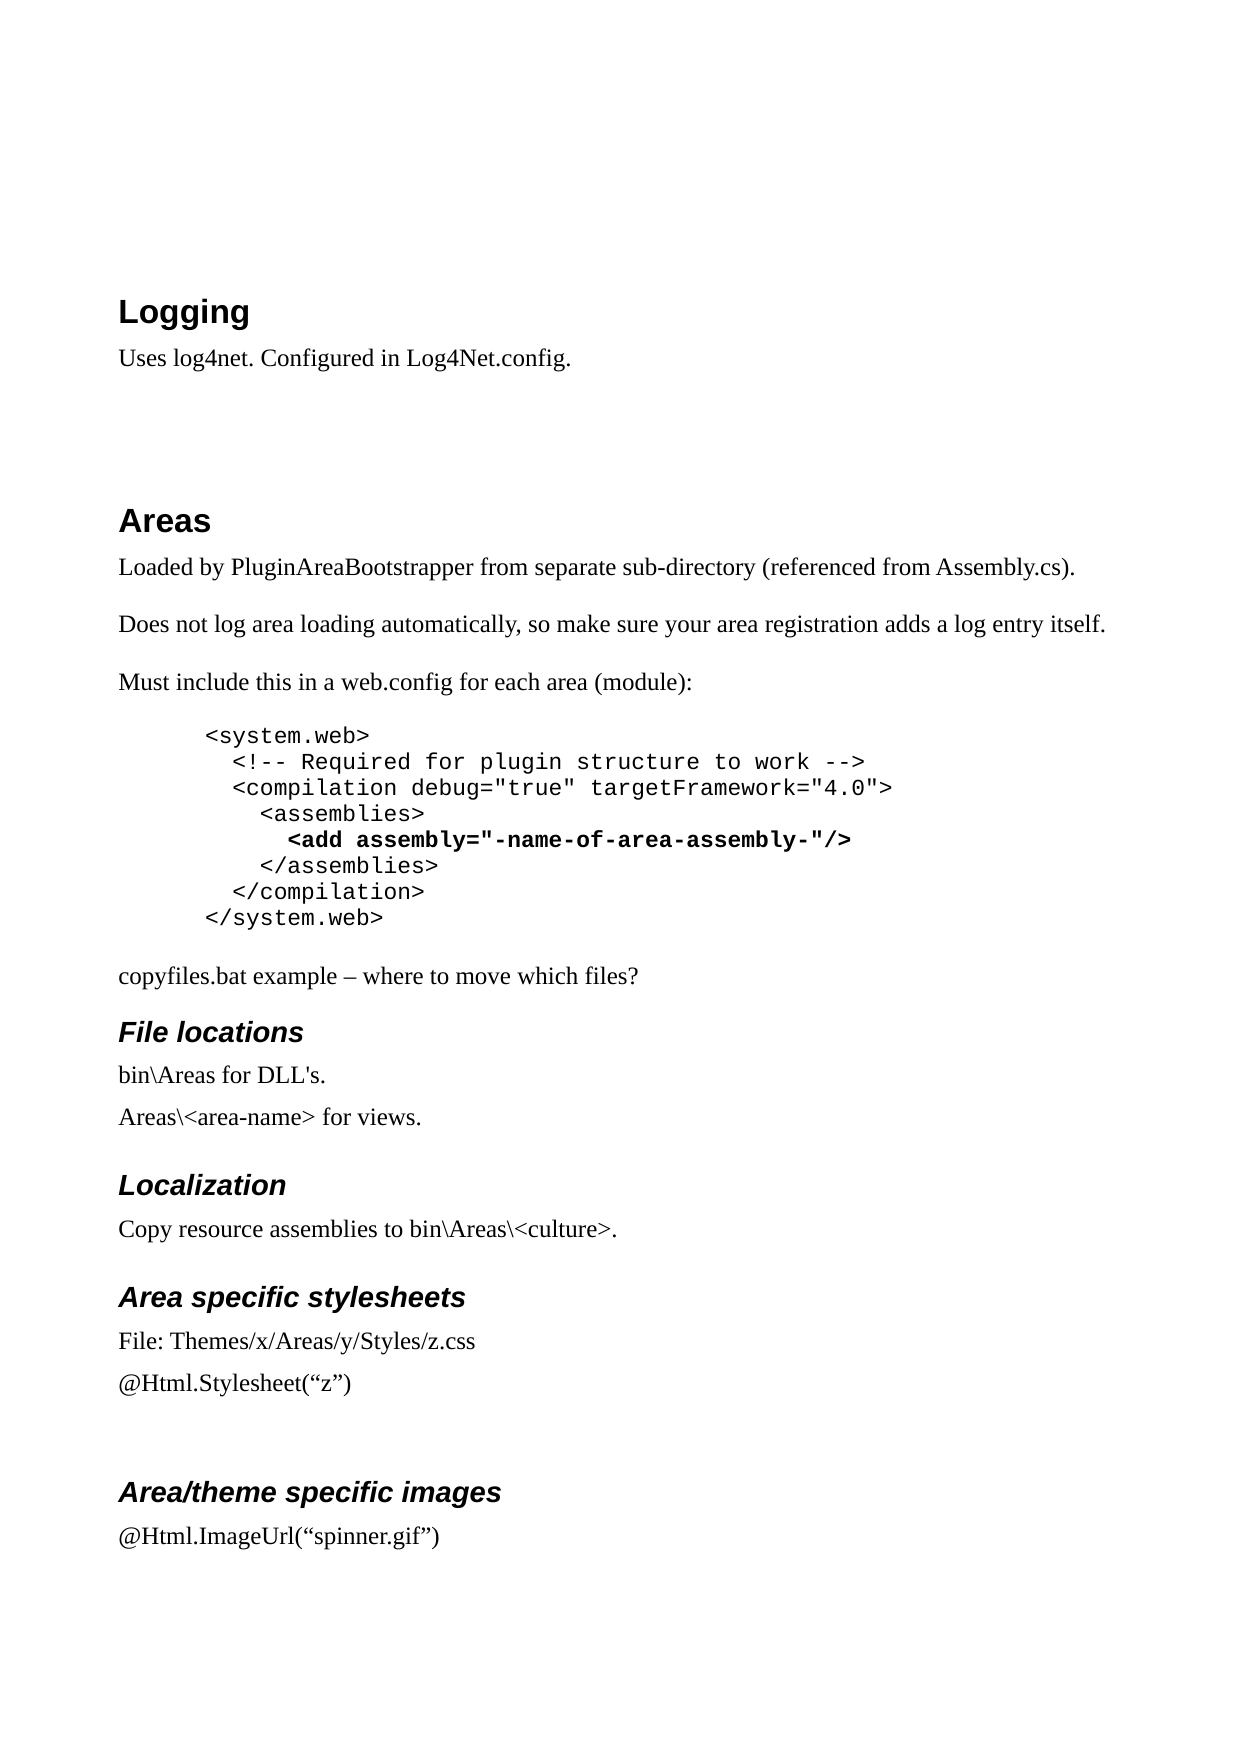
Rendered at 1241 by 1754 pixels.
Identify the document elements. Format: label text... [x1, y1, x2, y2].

text Must include this in a web.config for each area (module): [118, 667, 1122, 696]
text Copy resource assemblies to bin\Areas\<culture>. [118, 1214, 1122, 1243]
text copyfiles.bat example – where to move which files? [118, 961, 1122, 989]
subtitle File locations [118, 1014, 1122, 1048]
text bin\Areas for DLL's. [118, 1061, 1122, 1089]
text Loaded by PluginAreaBootstrapper from separate sub-directory (referenced from Assembly.cs). [118, 552, 1122, 581]
text @Html.ImageUrl(“spinner.gif”) [118, 1521, 1122, 1550]
text Does not log area loading automatically, so make sure your area registration adds a log entry itself. [118, 609, 1122, 638]
text </system.web> [177, 906, 1122, 932]
text File: Themes/x/Areas/y/Styles/z.css [118, 1326, 1122, 1355]
text <system.web> [177, 724, 1122, 751]
subtitle Area specific stylesheets [118, 1280, 1122, 1314]
text @Html.Stylesheet(“z”) [118, 1368, 1122, 1396]
text <assemblies> [177, 802, 1122, 828]
text Uses log4net. Configured in Log4Net.config. [118, 343, 1122, 372]
text <compilation debug="true" targetFramework="4.0"> [177, 776, 1122, 802]
text </assemblies> [177, 854, 1122, 880]
text <!-- Required for plugin structure to work --> [177, 751, 1122, 776]
subtitle Localization [118, 1168, 1122, 1202]
text Areas\<area-name> for views. [118, 1102, 1122, 1131]
text </compilation> [177, 880, 1122, 906]
subtitle Area/theme specific images [118, 1475, 1122, 1509]
text <add assembly="-name-of-area-assembly-"/> [177, 828, 1122, 854]
subtitle Logging [118, 292, 1122, 331]
subtitle Areas [118, 501, 1122, 540]
